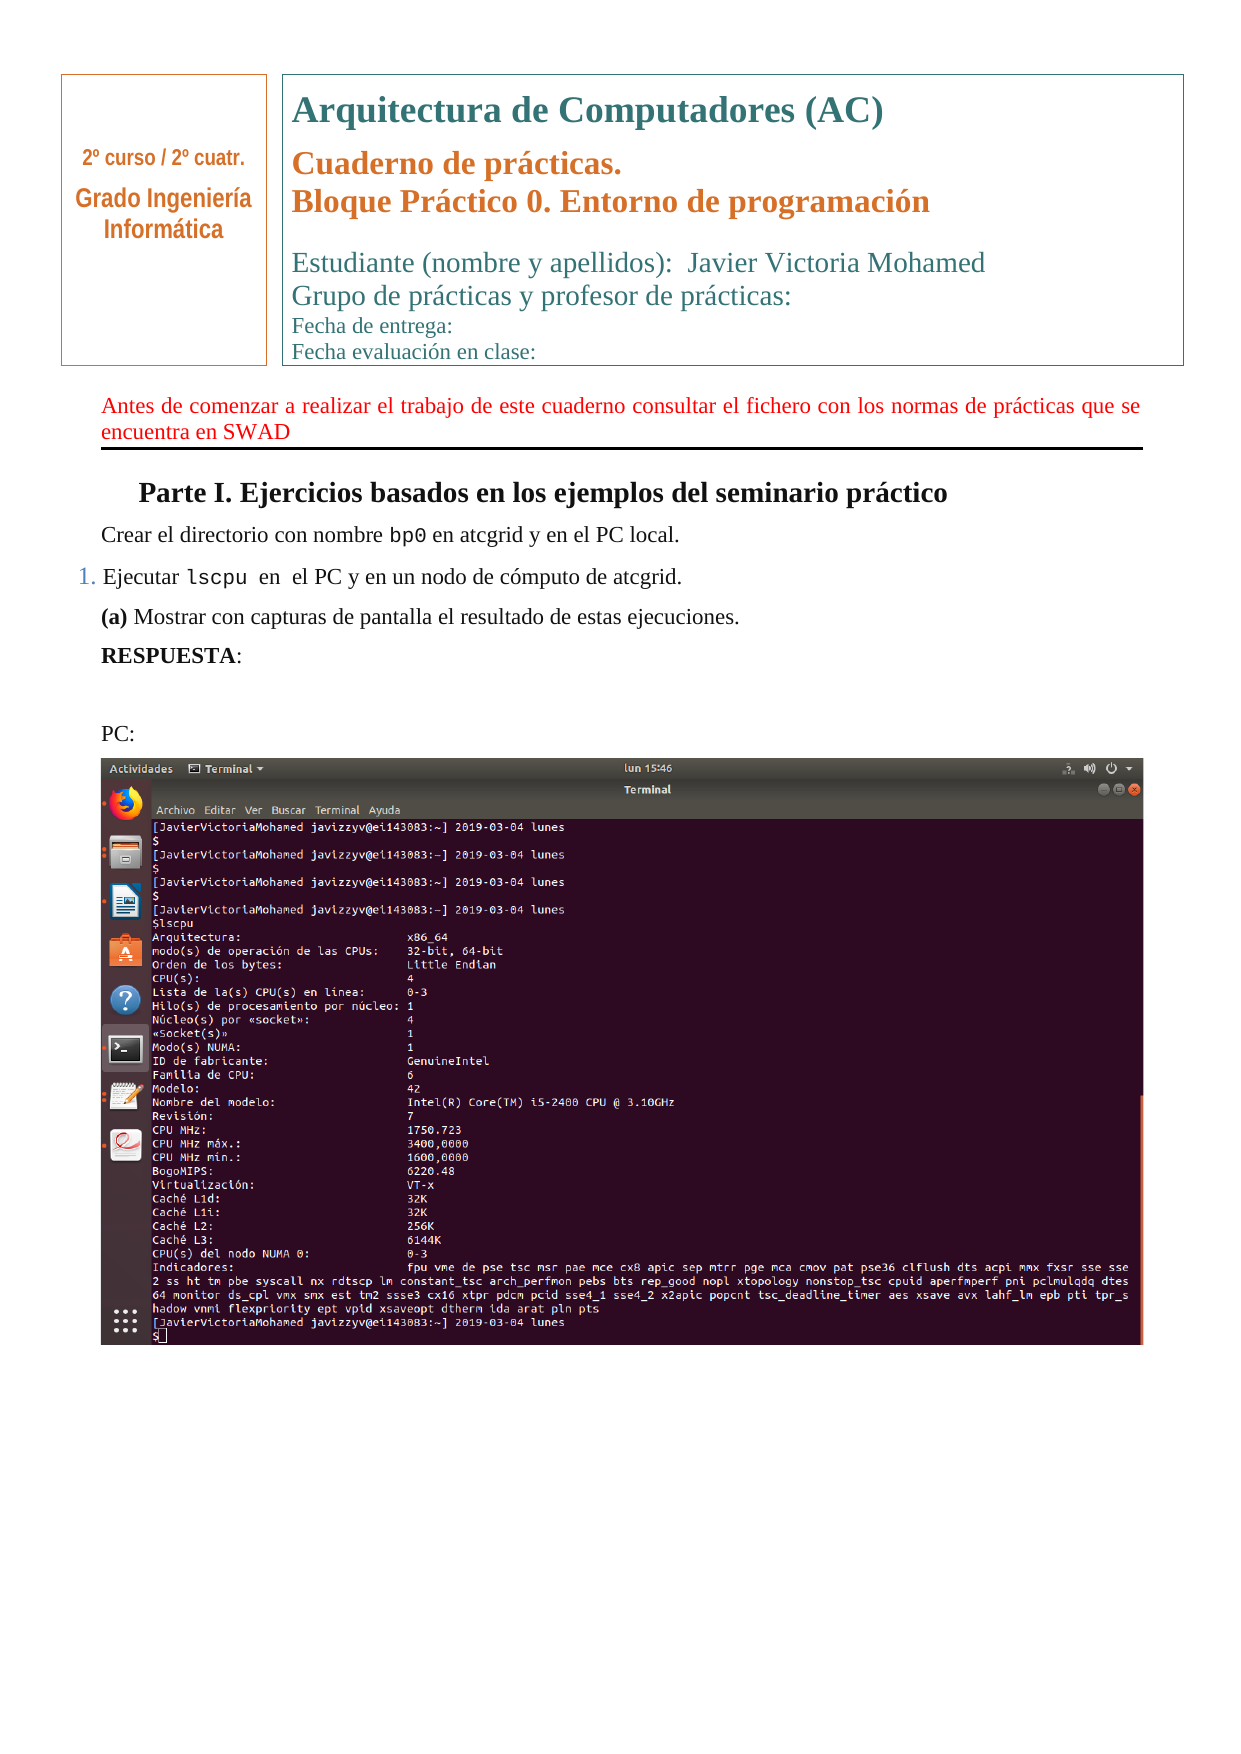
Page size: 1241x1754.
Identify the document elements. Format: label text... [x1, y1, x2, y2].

table_header Arquitectura de Computadores (AC) Cuaderno de prácticas. Bloque Práctico 0. Entorno de programación Estudiante (nombre y apellidos): Javier Victoria Mohamed Grupo de prácticas y profesor de prácticas: Fecha de entrega: Fecha evaluación en clase: [283, 75, 1183, 364]
table_header 2º curso / 2º cuatr. Grado Ingeniería Informática [62, 75, 266, 364]
list Ejecutar lscpu en el PC y en un nodo de cómputo de atcgrid. [71, 561, 1143, 591]
picture [100, 758, 1144, 1345]
list (a) Mostrar con capturas de pantalla el resultado de estas ejecuciones. [71, 603, 1143, 629]
text Antes de comenzar a realizar el trabajo de este cuaderno consultar el fichero con los normas de prácticas que se encuentra en SWAD [101, 392, 1143, 447]
list RESPUESTA: [71, 642, 1143, 668]
subtitle Parte I. Ejercicios basados en los ejemplos del seminario práctico [101, 475, 1143, 508]
list PC: [71, 719, 1143, 746]
text Crear el directorio con nombre bp0 en atcgrid y en el PC local. [101, 521, 1143, 548]
table_header [267, 74, 282, 364]
